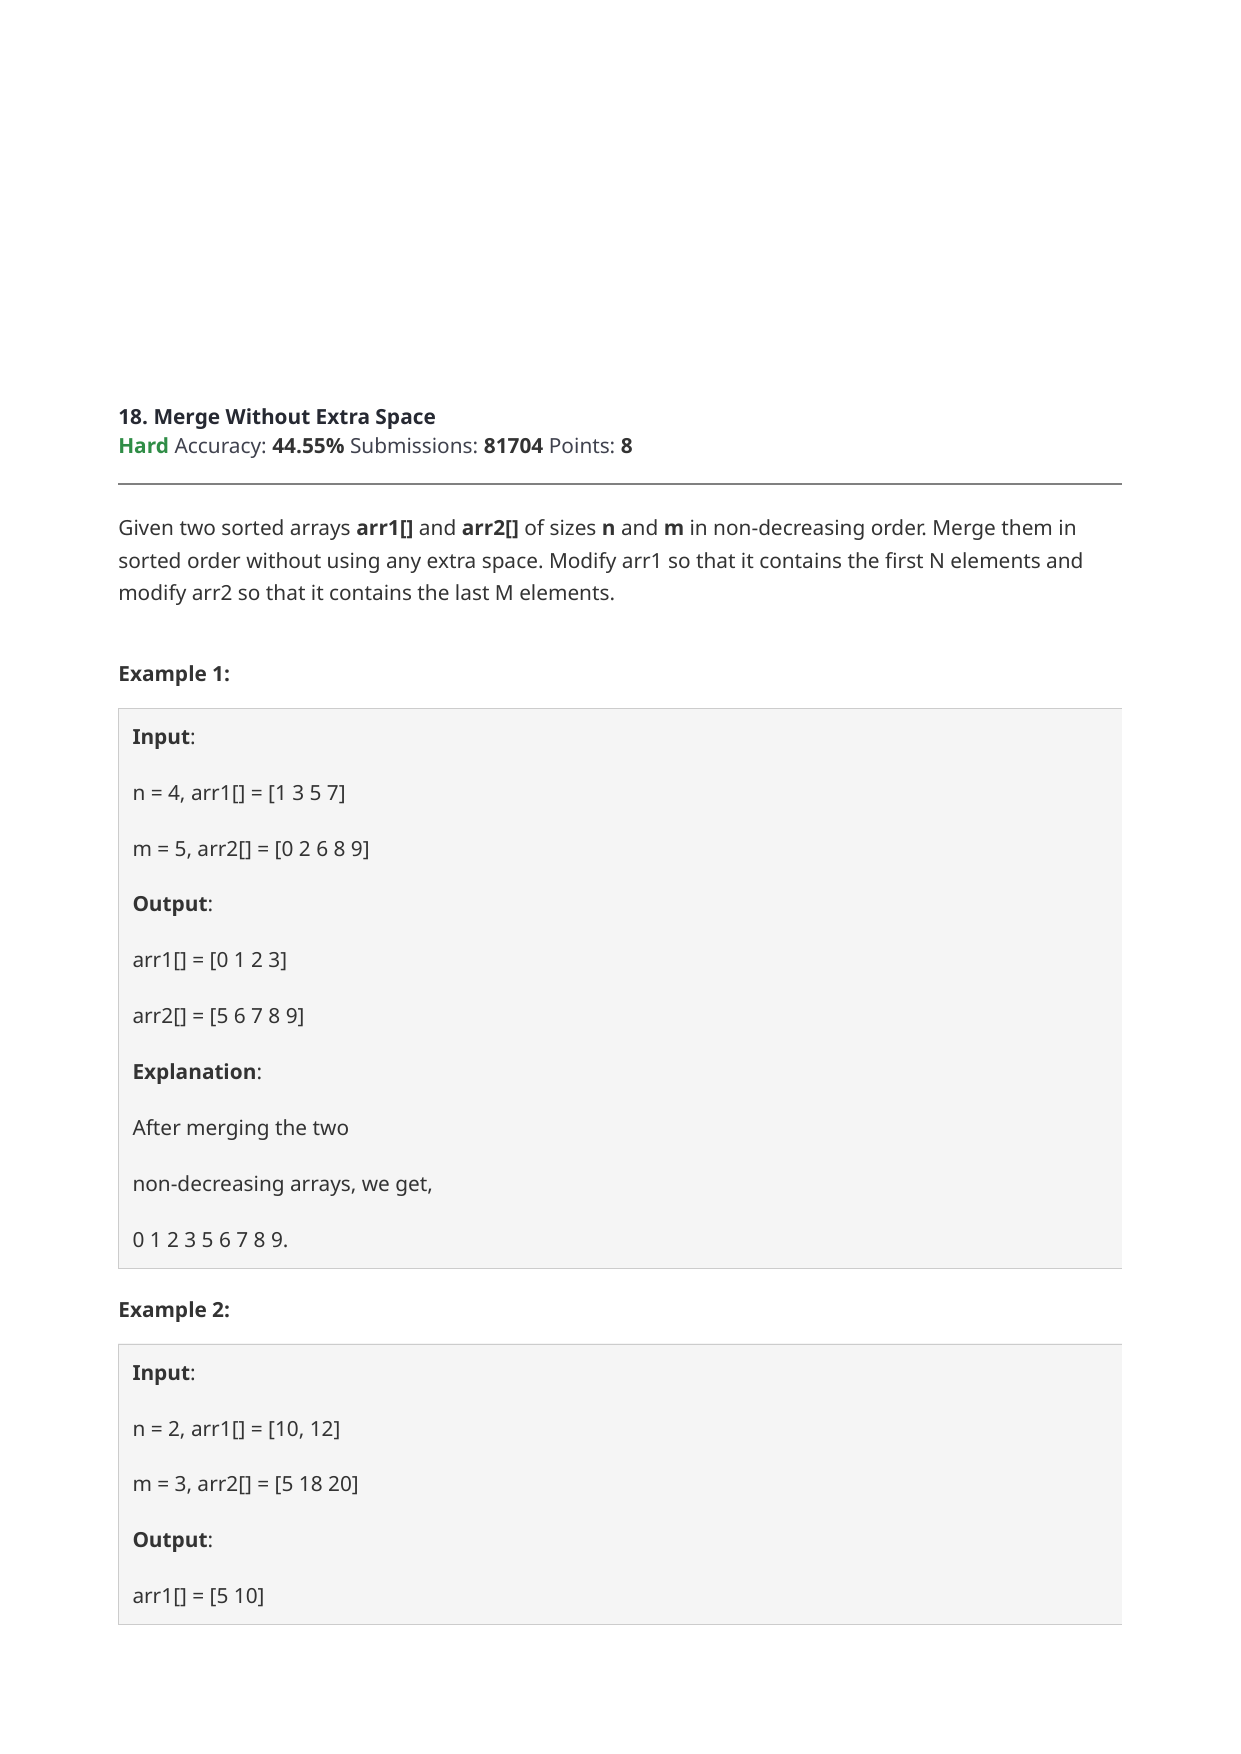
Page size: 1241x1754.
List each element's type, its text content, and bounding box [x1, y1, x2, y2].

text Output: [119, 875, 1122, 918]
text 0 1 2 3 5 6 7 8 9. [119, 1211, 1122, 1268]
text n = 2, arr1[] = [10, 12] [119, 1399, 1122, 1442]
text Input: [119, 709, 1122, 750]
text Given two sorted arrays arr1[] and arr2[] of sizes n and m in non-decreasing order. Merge them in sorted order without using any extra space. Modify arr1 so that it contains the first N elements and modify arr2 so that it contains the last M elements. [118, 513, 1122, 639]
text Example 2: [118, 1295, 1122, 1324]
text Example 1: [118, 659, 1122, 688]
text Input: [119, 1345, 1122, 1386]
text m = 5, arr2[] = [0 2 6 8 9] [119, 819, 1122, 862]
text arr1[] = [0 1 2 3] [119, 931, 1122, 974]
text Output: [119, 1511, 1122, 1554]
text m = 3, arr2[] = [5 18 20] [119, 1455, 1122, 1498]
text arr1[] = [5 10] [119, 1567, 1122, 1624]
text Explanation: [119, 1043, 1122, 1086]
text non-decreasing arrays, we get, [119, 1155, 1122, 1198]
text 18. Merge Without Extra Space [118, 402, 1122, 431]
text n = 4, arr1[] = [1 3 5 7] [119, 763, 1122, 806]
text Hard Accuracy: 44.55% Submissions: 81704 Points: 8 [118, 431, 1099, 459]
text arr2[] = [5 6 7 8 9] [119, 987, 1122, 1030]
text After merging the two [119, 1099, 1122, 1142]
